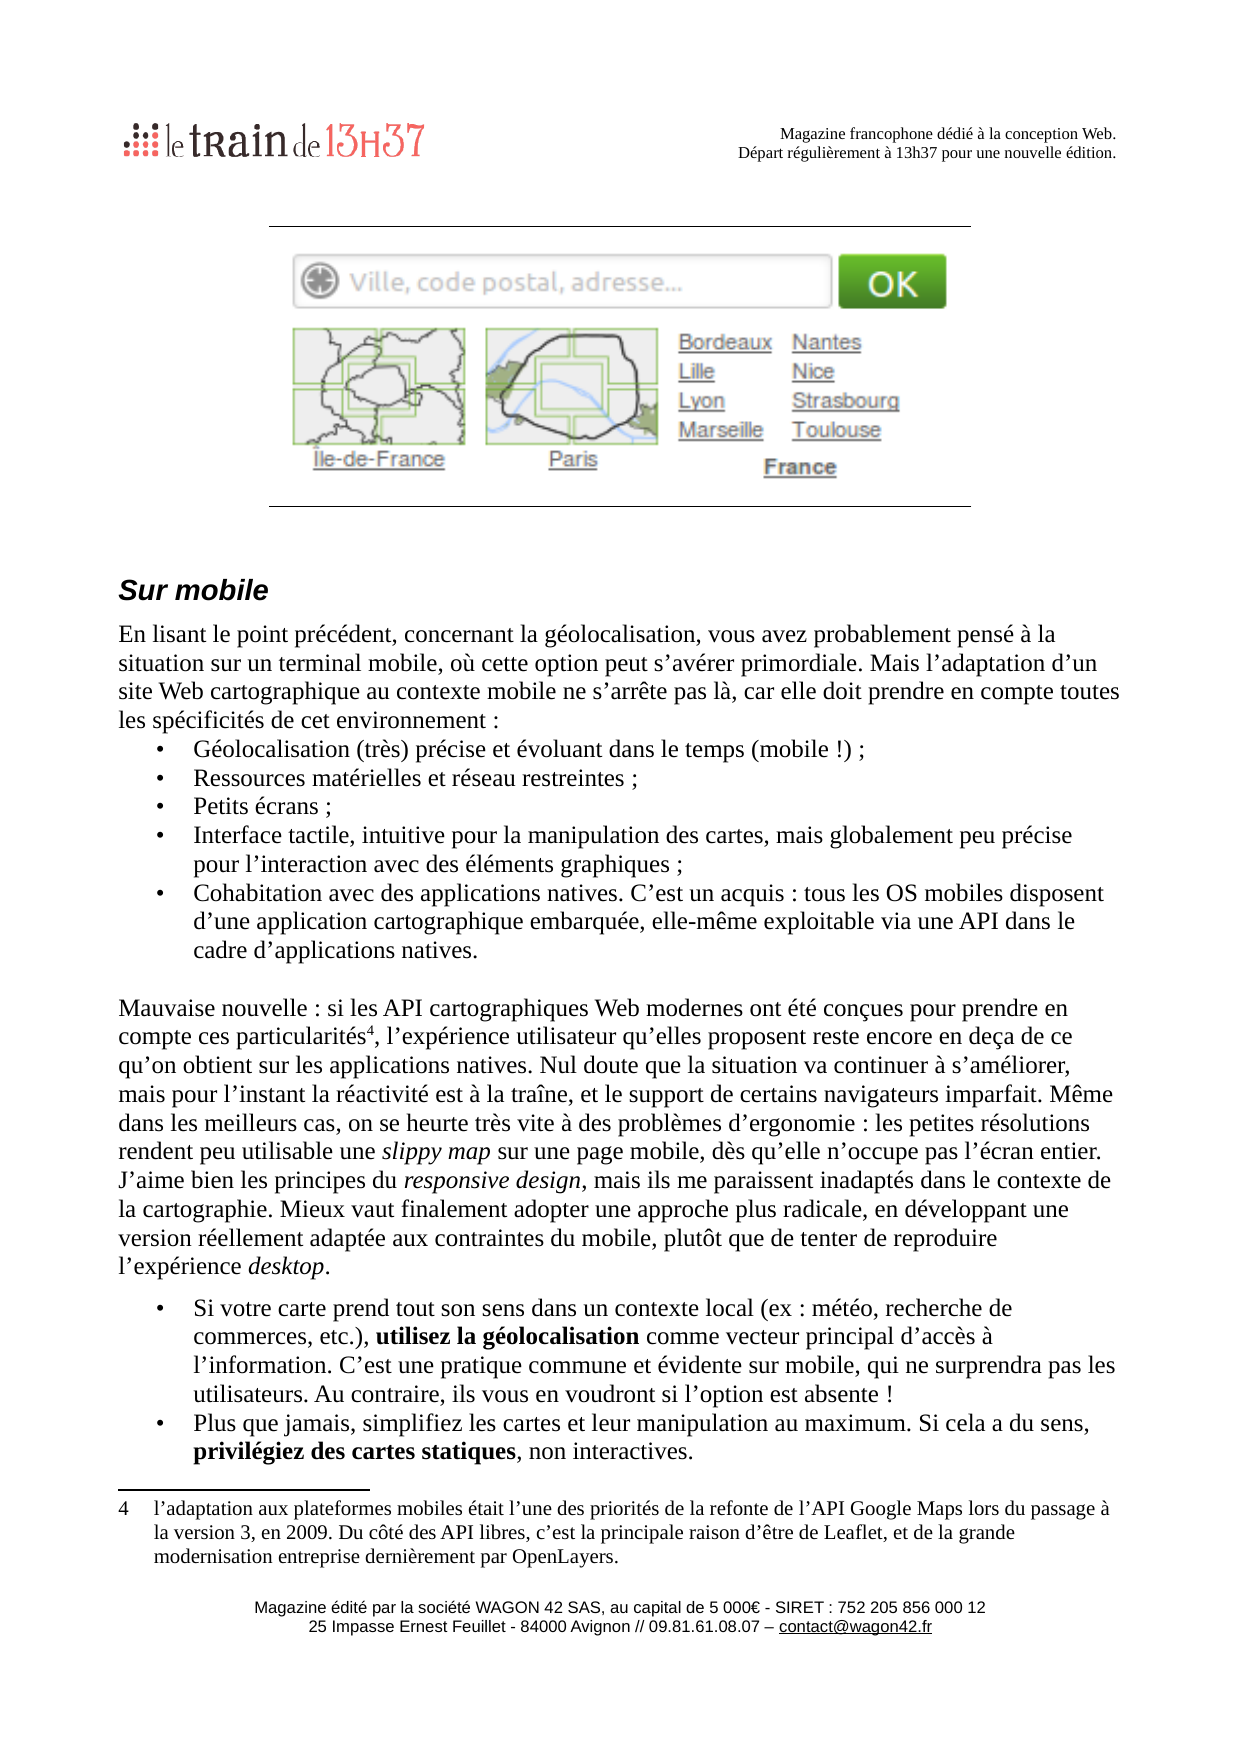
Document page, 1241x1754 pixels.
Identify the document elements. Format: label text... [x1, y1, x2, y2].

text l’adaptation aux plateformes mobiles était l’une des priorités de la refonte de l’API Google Maps lors du passage à la version 3, en 2009. Du côté des API libres, c’est la principale raison d’être de Leaflet, et de la grande modernisation entreprise dernièrement par OpenLayers. [118, 1496, 1122, 1568]
picture [277, 235, 963, 498]
subtitle Sur mobile [118, 573, 1122, 606]
list Interface tactile, intuitive pour la manipulation des cartes, mais globalement peu précise pour l’interaction avec des éléments graphiques ; [156, 820, 1122, 878]
list Cohabitation avec des applications natives. C’est un acquis : tous les OS mobiles disposent d’une application cartographique embarquée, elle-même exploitable via une API dans le cadre d’applications natives. [156, 878, 1122, 964]
list Petits écrans ; [156, 791, 1122, 820]
text Mauvaise nouvelle : si les API cartographiques Web modernes ont été conçues pour prendre en compte ces particularités, l’expérience utilisateur qu’elles proposent reste encore en deça de ce qu’on obtient sur les applications natives. Nul doute que la situation va continuer à s’améliorer, mais pour l’instant la réactivité est à la traîne, et le support de certains navigateurs imparfait. Même dans les meilleurs cas, on se heurte très vite à des problèmes d’ergonomie : les petites résolutions rendent peu utilisable une slippy map sur une page mobile, dès qu’elle n’occupe pas l’écran entier. [118, 993, 1122, 1165]
list Géolocalisation (très) précise et évoluant dans le temps (mobile !) ; [156, 734, 1122, 763]
list Ressources matérielles et réseau restreintes ; [156, 763, 1122, 791]
text J’aime bien les principes du responsive design, mais ils me paraissent inadaptés dans le contexte de la cartographie. Mieux vaut finalement adopter une approche plus radicale, en développant une version réellement adaptée aux contraintes du mobile, plutôt que de tenter de reproduire l’expérience desktop. [118, 1165, 1122, 1280]
list Si votre carte prend tout son sens dans un contexte local (ex : météo, recherche de commerces, etc.), utilisez la géolocalisation comme vecteur principal d’accès à l’information. C’est une pratique commune et évidente sur mobile, qui ne surprendra pas les utilisateurs. Au contraire, ils vous en voudront si l’option est absente ! [156, 1293, 1122, 1408]
picture [123, 123, 425, 157]
list Plus que jamais, simplifiez les cartes et leur manipulation au maximum. Si cela a du sens, privilégiez des cartes statiques, non interactives. [156, 1408, 1122, 1465]
text En lisant le point précédent, concernant la géolocalisation, vous avez probablement pensé à la situation sur un terminal mobile, où cette option peut s’avérer primordiale. Mais l’adaptation d’un site Web cartographique au contexte mobile ne s’arrête pas là, car elle doit prendre en compte toutes les spécificités de cet environnement : [118, 619, 1122, 734]
